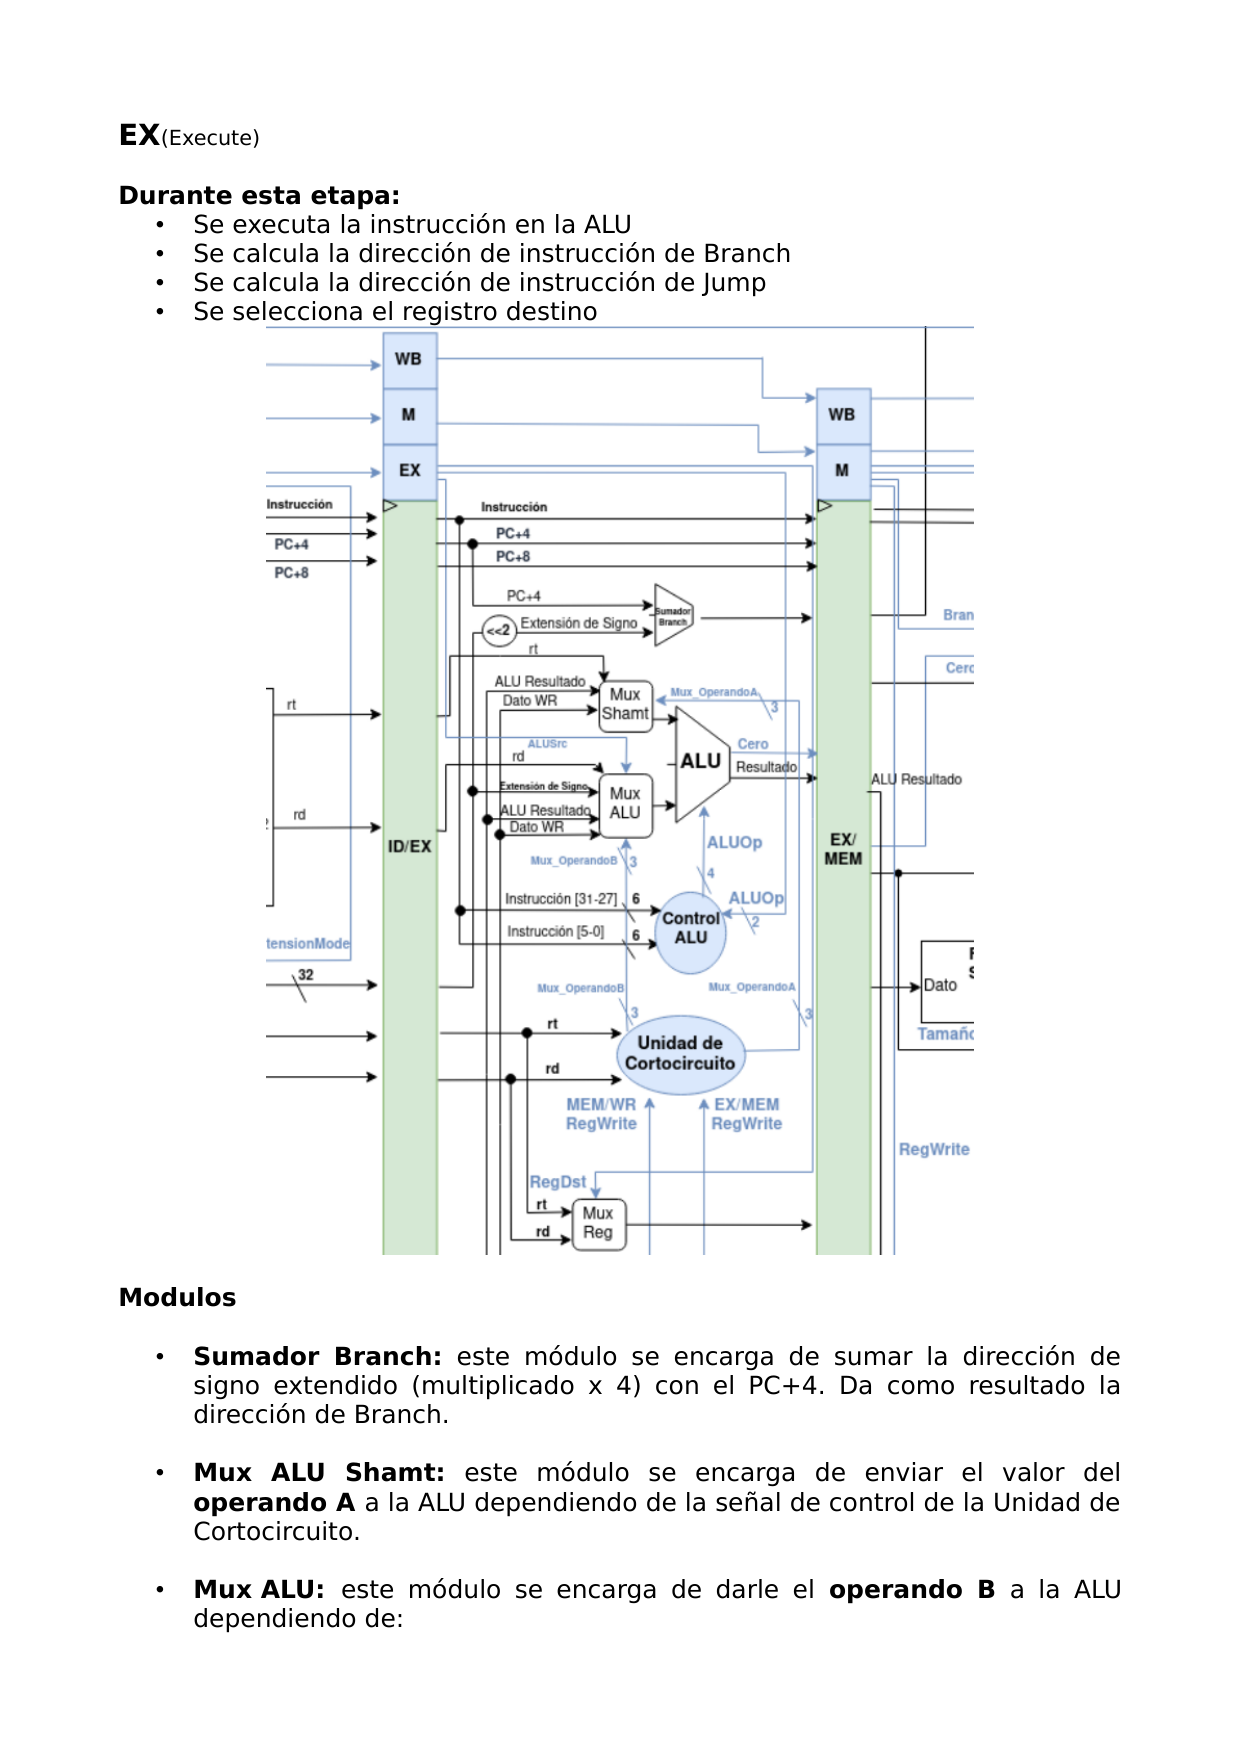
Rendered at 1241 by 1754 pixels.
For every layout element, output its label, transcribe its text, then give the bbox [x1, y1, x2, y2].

picture [266, 326, 974, 1255]
text Durante esta etapa: [118, 181, 1122, 210]
list Se selecciona el registro destino [156, 297, 1122, 327]
list Sumador Branch: este módulo se encarga de sumar la dirección de signo extendido (multiplicado x 4) con el PC+4. Da como resultado la dirección de Branch. [156, 1342, 1122, 1429]
list Mux ALU Shamt: este módulo se encarga de enviar el valor del operando A a la ALU dependiendo de la señal de control de la Unidad de Cortocircuito. [156, 1458, 1122, 1546]
list Se calcula la dirección de instrucción de Jump [156, 268, 1122, 297]
list Se executa la instrucción en la ALU [156, 210, 1122, 239]
list Mux ALU: este módulo se encarga de darle el operando B a la ALU dependiendo de: [156, 1575, 1122, 1633]
text Modulos [118, 1283, 1122, 1313]
list Se calcula la dirección de instrucción de Branch [156, 239, 1122, 268]
text EX(Execute) [118, 118, 1122, 152]
